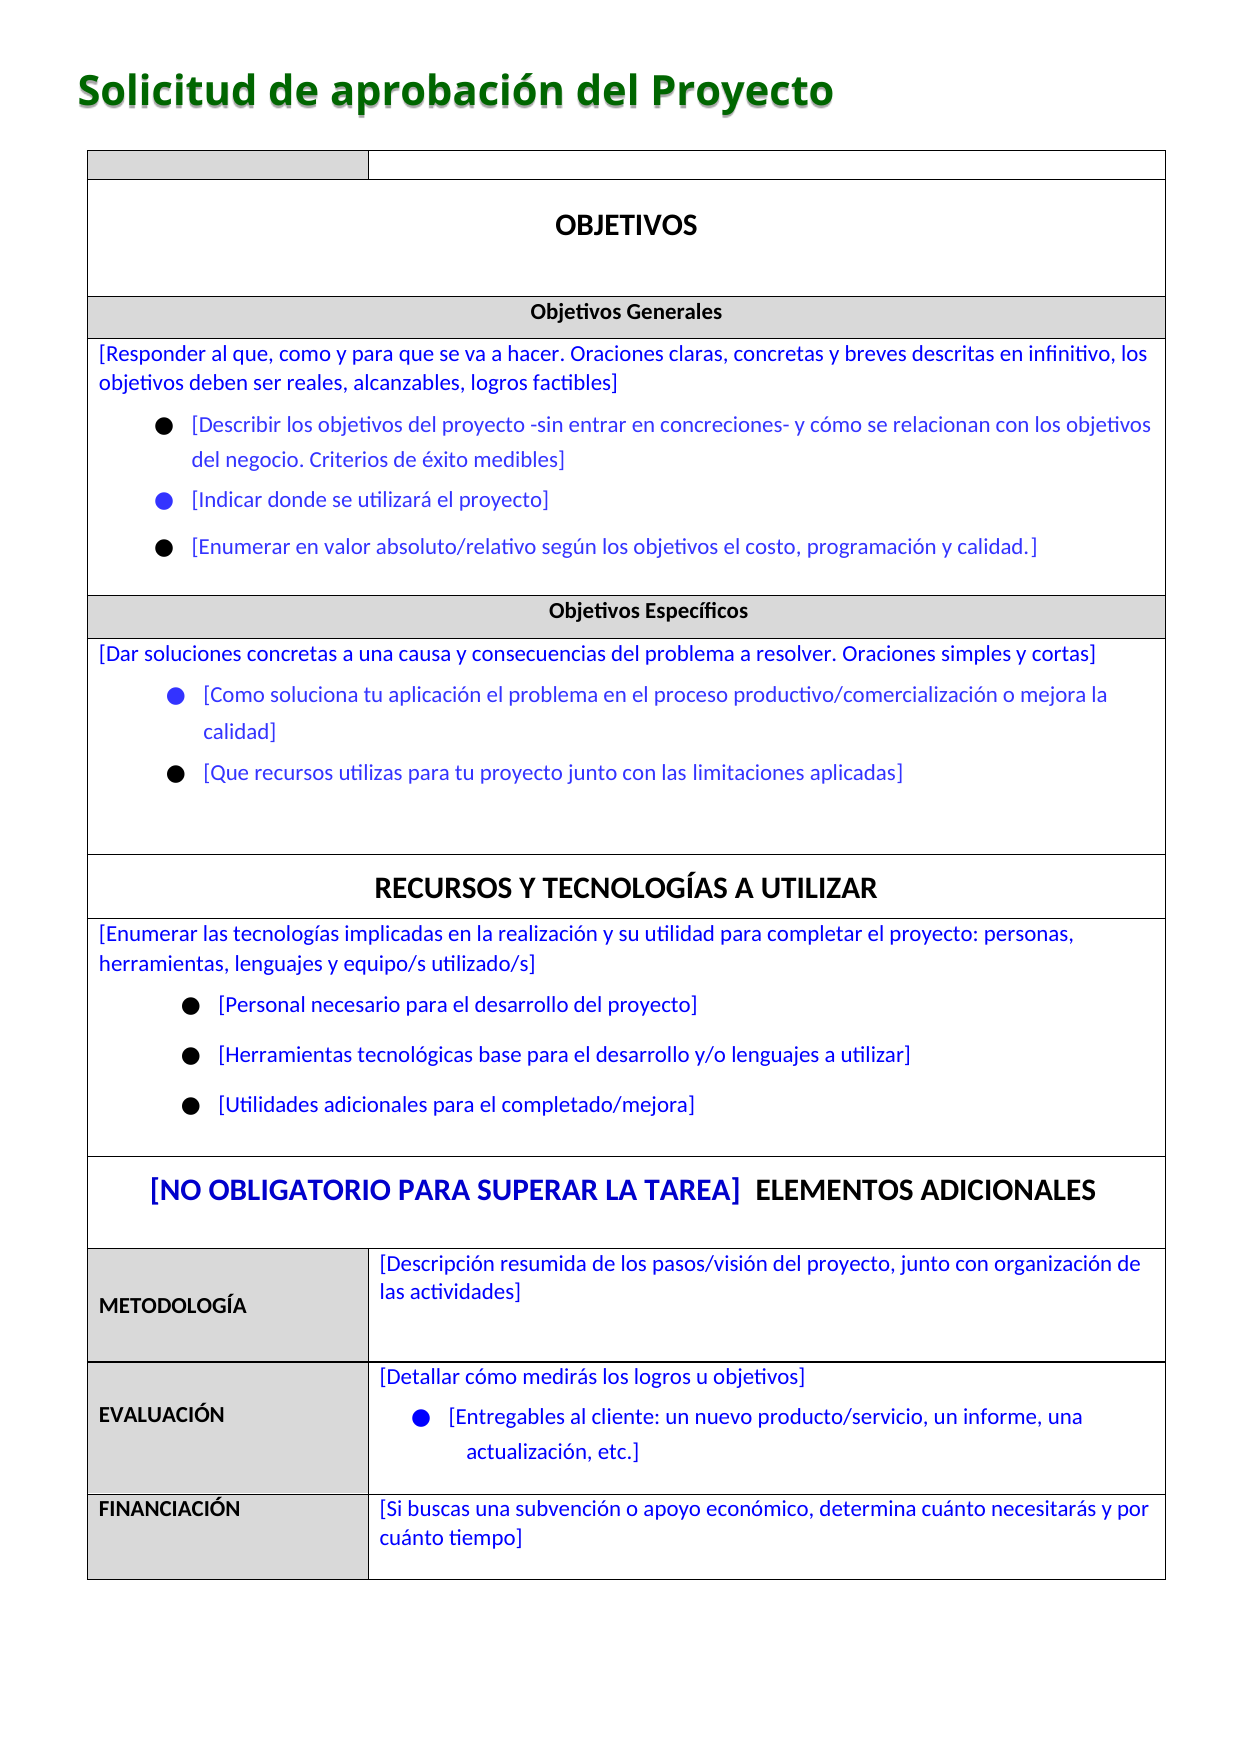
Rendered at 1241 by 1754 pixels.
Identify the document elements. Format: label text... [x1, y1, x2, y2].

table_cell [NO OBLIGATORIO PARA SUPERAR LA TAREA] ELEMENTOS ADICIONALES [88, 1157, 1165, 1248]
table_cell Objetivos Generales [88, 297, 1165, 338]
table_cell METODOLOGÍA [88, 1249, 368, 1361]
table_cell OBJETIVOS [88, 180, 1165, 296]
table_cell [88, 151, 368, 179]
table_cell [Si buscas una subvención o apoyo económico, determina cuánto necesitarás y por cuánto tiempo] [369, 1495, 1165, 1579]
table_cell [Enumerar las tecnologías implicadas en la realización y su utilidad para completar el proyecto: personas, herramientas, lenguajes y equipo/s utilizado/s] [Personal necesario para el desarrollo del proyecto] [Herramientas tecnológicas base para el desarrollo y/o lenguajes a utilizar] [Utilidades adicionales para el completado/mejora] [88, 919, 1165, 1156]
table_cell FINANCIACIÓN [88, 1495, 368, 1579]
table_cell [Dar soluciones concretas a una causa y consecuencias del problema a resolver. Oraciones simples y cortas] [Como soluciona tu aplicación el problema en el proceso productivo/comercialización o mejora la calidad] [Que recursos utilizas para tu proyecto junto con las limitaciones aplicadas] [88, 639, 1165, 854]
table_cell [Descripción resumida de los pasos/visión del proyecto, junto con organización de las actividades] [369, 1249, 1165, 1361]
table_cell [369, 151, 1165, 179]
table_cell [Detallar cómo medirás los logros u objetivos] [Entregables al cliente: un nuevo producto/servicio, un informe, una actualización, etc.] [369, 1363, 1165, 1493]
table_cell Objetivos Específicos [88, 596, 1165, 638]
table_cell [Responder al que, como y para que se va a hacer. Oraciones claras, concretas y breves descritas en infinitivo, los objetivos deben ser reales, alcanzables, logros factibles] [Describir los objetivos del proyecto -sin entrar en concreciones- y cómo se relacionan con los objetivos del negocio. Criterios de éxito medibles] [Indicar donde se utilizará el proyecto] [Enumerar en valor absoluto/relativo según los objetivos el costo, programación y calidad.] [88, 339, 1165, 595]
table_cell EVALUACIÓN [88, 1363, 368, 1493]
table_cell RECURSOS Y TECNOLOGÍAS A UTILIZAR [88, 855, 1165, 918]
